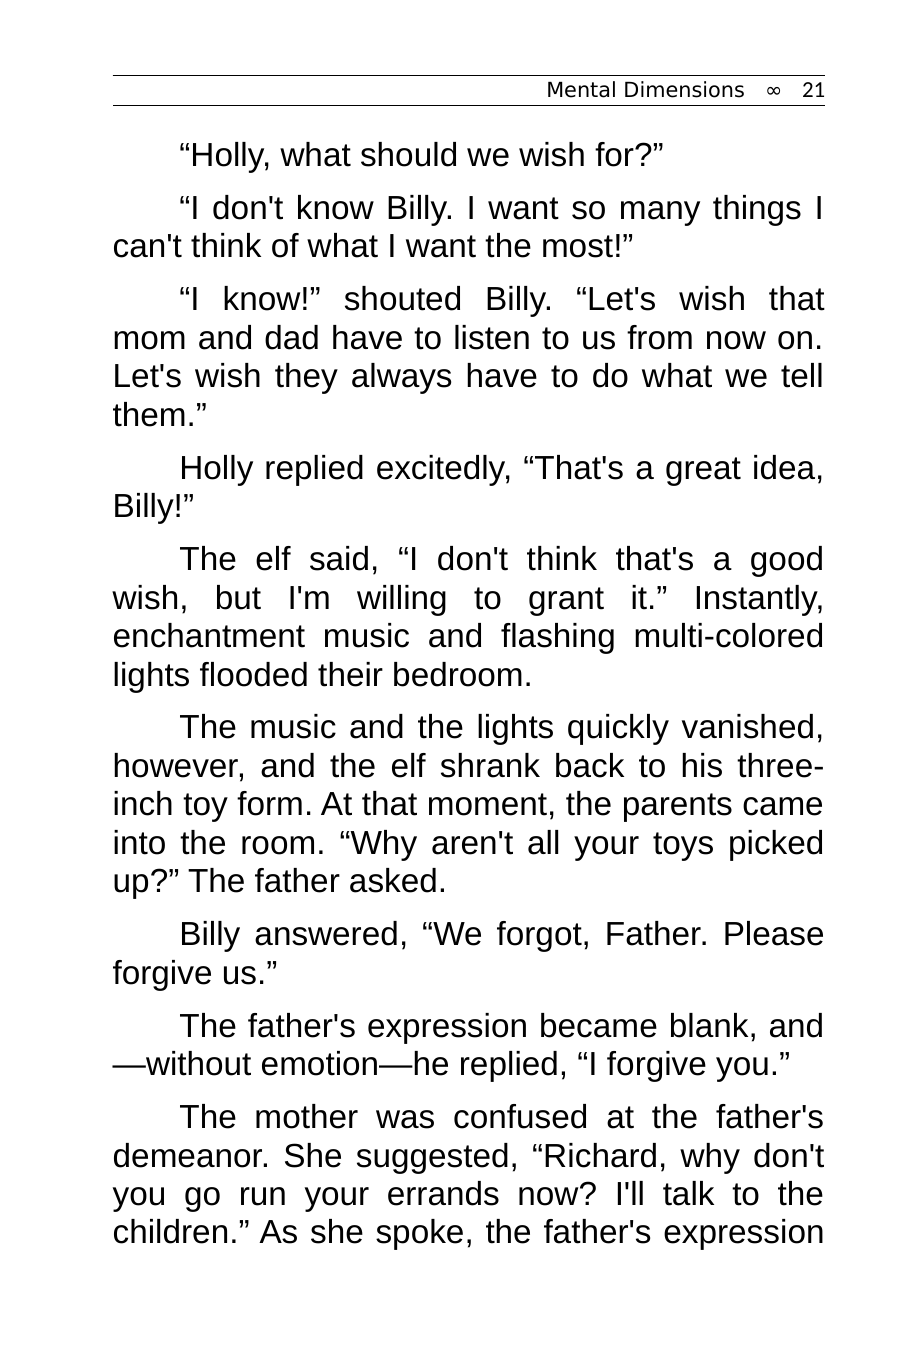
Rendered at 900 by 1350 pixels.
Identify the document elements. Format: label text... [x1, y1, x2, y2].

text The father's expression became blank, and—without emotion—he replied, “I forgive you.” [112, 1006, 825, 1083]
text “I don't know Billy. I want so many things I can't think of what I want the most!” [112, 188, 825, 265]
text The music and the lights quickly vanished, however, and the elf shrank back to his three-inch toy form. At that moment, the parents came into the room. “Why aren't all your toys picked up?” The father asked. [112, 708, 825, 900]
text “I know!” shouted Billy. “Let's wish that mom and dad have to listen to us from now on. Let's wish they always have to do what we tell them.” [112, 279, 825, 433]
text Billy answered, “We forgot, Father. Please forgive us.” [112, 914, 825, 991]
text Holly replied excitedly, “That's a great idea, Billy!” [112, 448, 825, 525]
text “Holly, what should we wish for?” [112, 135, 825, 173]
text The mother was confused at the father's demeanor. She suggested, “Richard, why don't you go run your errands now? I'll talk to the children.” As she spoke, the father's expression [112, 1097, 825, 1251]
text The elf said, “I don't think that's a good wish, but I'm willing to grant it.” Instantly, enchantment music and flashing multi-colored lights flooded their bedroom. [112, 539, 825, 693]
